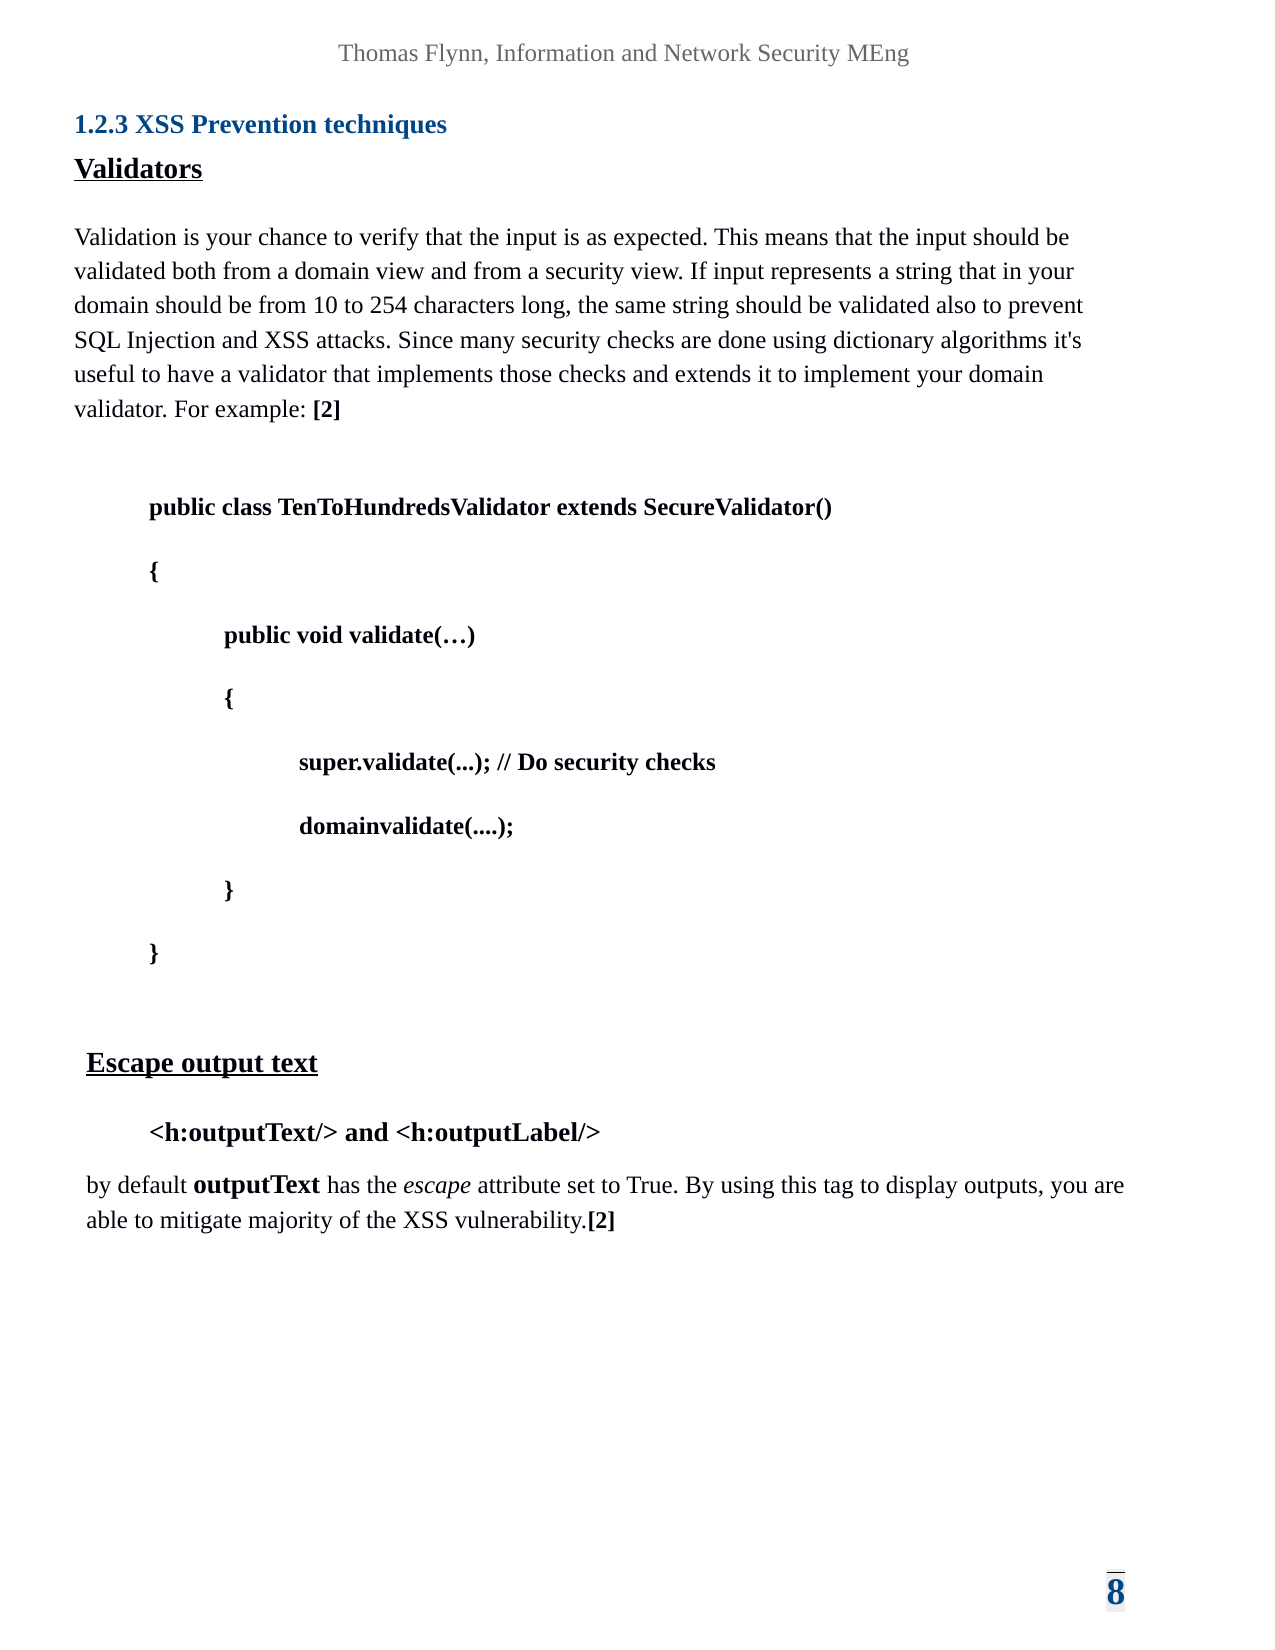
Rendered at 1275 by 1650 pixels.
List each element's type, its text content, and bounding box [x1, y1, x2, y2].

text super.validate(...); // Do security checks [86, 747, 1125, 776]
text } [86, 875, 1125, 903]
text <h:outputText/> and <h:outputLabel/> [86, 1116, 1125, 1147]
text } [86, 938, 1125, 967]
text Validation is your chance to verify that the input is as expected. This means that the input should be validated both from a domain view and from a security view. If input represents a string that in your domain should be from 10 to 254 characters long, the same string should be validated also to prevent SQL Injection and XSS attacks. Since many security checks are done using dictionary algorithms it's useful to have a validator that implements those checks and extends it to implement your domain validator. For example: [2] [74, 222, 1125, 423]
text Escape output text [86, 1045, 1125, 1079]
text public class TenToHundredsValidator extends SecureValidator() [86, 492, 1125, 521]
text domainvalidate(....); [86, 811, 1125, 840]
text by default outputText has the escape attribute set to True. By using this tag to display outputs, you are able to mitigate majority of the XSS vulnerability.[2] [86, 1168, 1125, 1233]
text public void validate(…) [86, 620, 1125, 648]
text Validators [74, 151, 1125, 184]
subtitle 1.2.3 XSS Prevention techniques [74, 108, 1125, 139]
text { [86, 683, 1125, 712]
text { [86, 556, 1125, 585]
